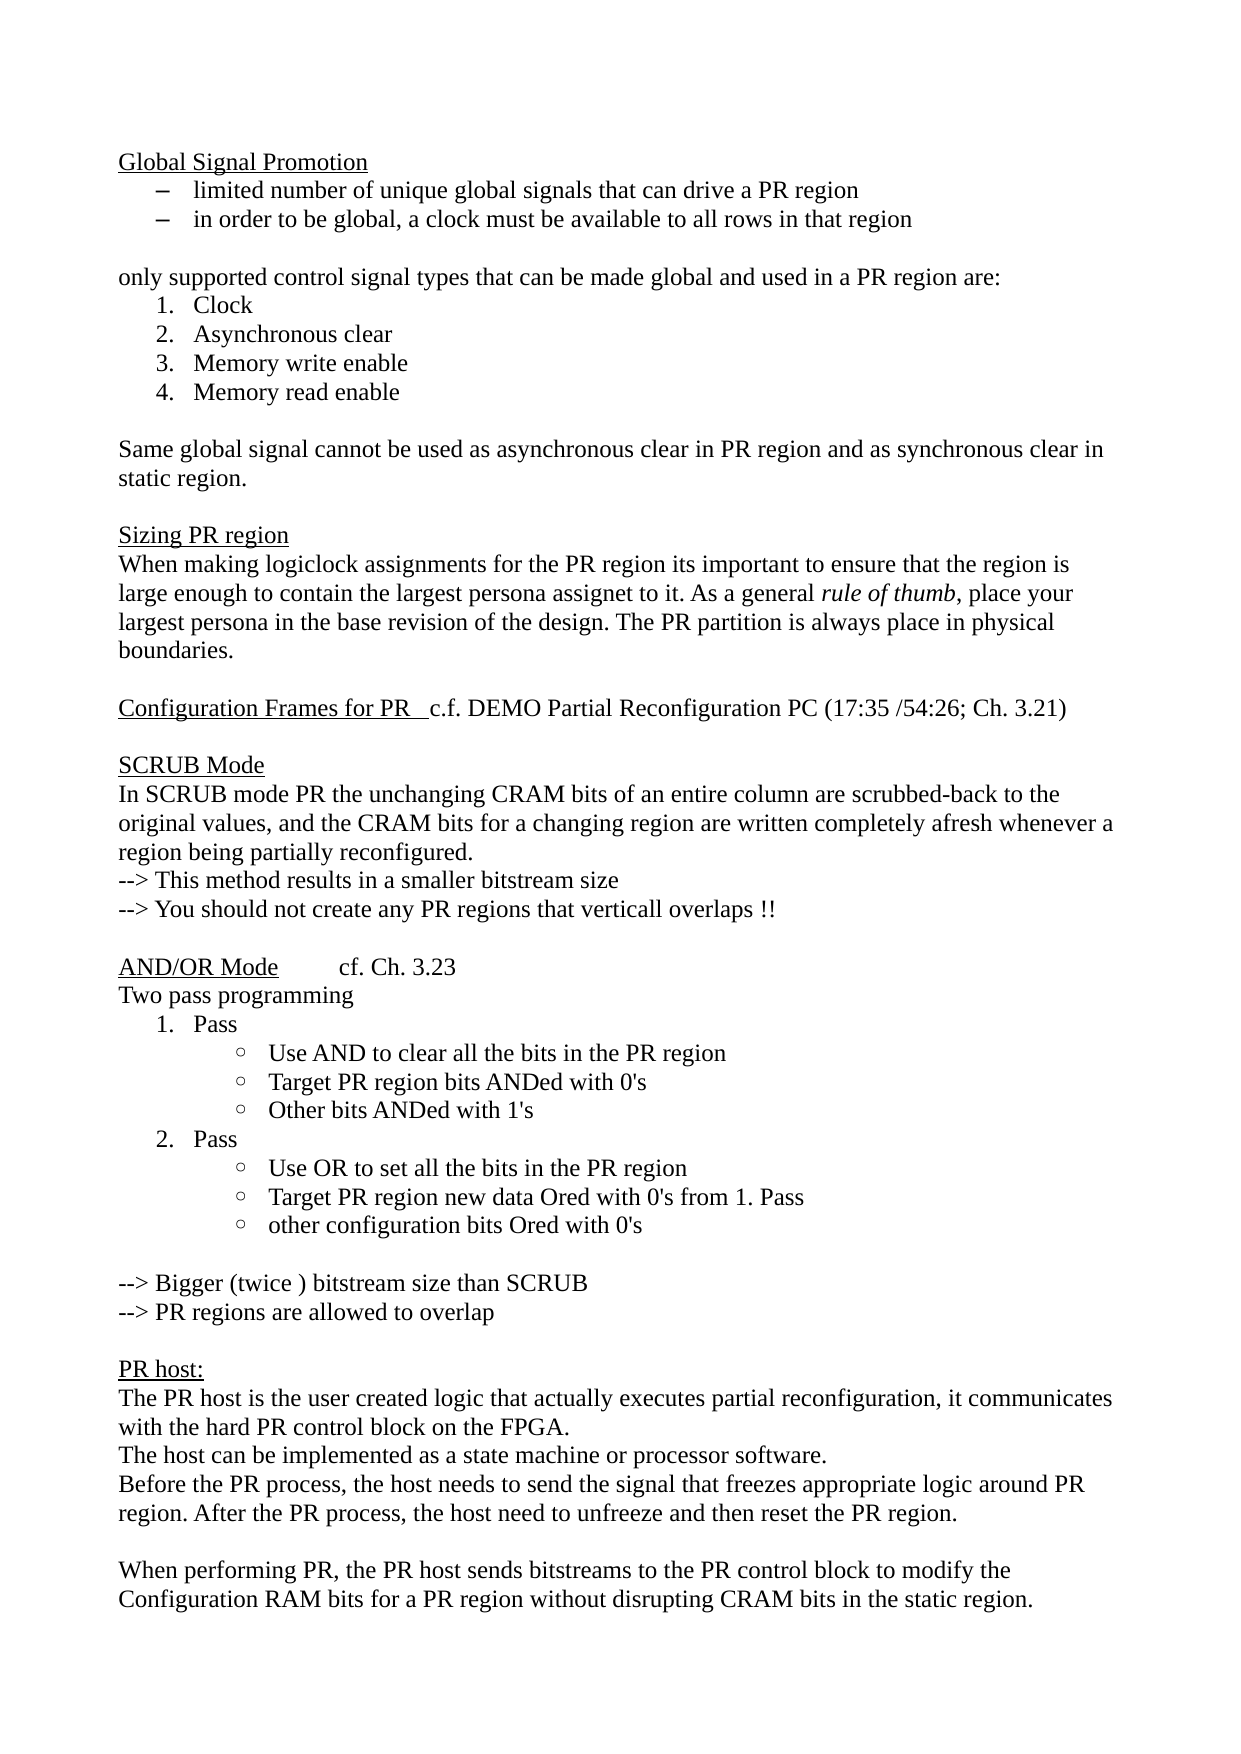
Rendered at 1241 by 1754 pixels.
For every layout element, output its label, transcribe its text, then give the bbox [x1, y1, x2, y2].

text Global Signal Promotion [118, 147, 1122, 176]
text --> You should not create any PR regions that verticall overlaps !! [118, 894, 1122, 923]
text When making logiclock assignments for the PR region its important to ensure that the region is large enough to contain the largest persona assignet to it. As a general rule of thumb, place your largest persona in the base revision of the design. The PR partition is always place in physical boundaries. [118, 549, 1122, 664]
text PR host: [118, 1354, 1122, 1383]
list Memory write enable [156, 348, 1122, 377]
text AND/OR Mode cf. Ch. 3.23 [118, 952, 1122, 981]
list Clock [156, 291, 1122, 319]
list Use AND to clear all the bits in the PR region [231, 1038, 1122, 1067]
list in order to be global, a clock must be available to all rows in that region [156, 204, 1122, 233]
text --> Bigger (twice ) bitstream size than SCRUB [118, 1268, 1122, 1297]
list Asynchronous clear [156, 319, 1122, 348]
list Use OR to set all the bits in the PR region [231, 1153, 1122, 1182]
text The PR host is the user created logic that actually executes partial reconfiguration, it communicates with the hard PR control block on the FPGA. [118, 1383, 1122, 1441]
text Two pass programming [118, 981, 1122, 1009]
text only supported control signal types that can be made global and used in a PR region are: [118, 262, 1122, 291]
text When performing PR, the PR host sends bitstreams to the PR control block to modify the Configuration RAM bits for a PR region without disrupting CRAM bits in the static region. [118, 1556, 1122, 1613]
text --> PR regions are allowed to overlap [118, 1297, 1122, 1326]
text The host can be implemented as a state machine or processor software. [118, 1441, 1122, 1469]
text SCRUB Mode [118, 751, 1122, 779]
list limited number of unique global signals that can drive a PR region [156, 176, 1122, 204]
list Target PR region new data Ored with 0's from 1. Pass [231, 1182, 1122, 1211]
text Sizing PR region [118, 521, 1122, 549]
text In SCRUB mode PR the unchanging CRAM bits of an entire column are scrubbed-back to the original values, and the CRAM bits for a changing region are written completely afresh whenever a region being partially reconfigured. [118, 779, 1122, 866]
text Configuration Frames for PR c.f. DEMO Partial Reconfiguration PC (17:35 /54:26; Ch. 3.21) [118, 693, 1122, 722]
text --> This method results in a smaller bitstream size [118, 866, 1122, 894]
list Memory read enable [156, 377, 1122, 406]
list Other bits ANDed with 1's [231, 1096, 1122, 1124]
text Before the PR process, the host needs to send the signal that freezes appropriate logic around PR region. After the PR process, the host need to unfreeze and then reset the PR region. [118, 1469, 1122, 1527]
list other configuration bits Ored with 0's [231, 1211, 1122, 1239]
list Target PR region bits ANDed with 0's [231, 1067, 1122, 1096]
list Pass [156, 1009, 1122, 1038]
text Same global signal cannot be used as asynchronous clear in PR region and as synchronous clear in static region. [118, 434, 1122, 492]
list Pass [156, 1124, 1122, 1153]
